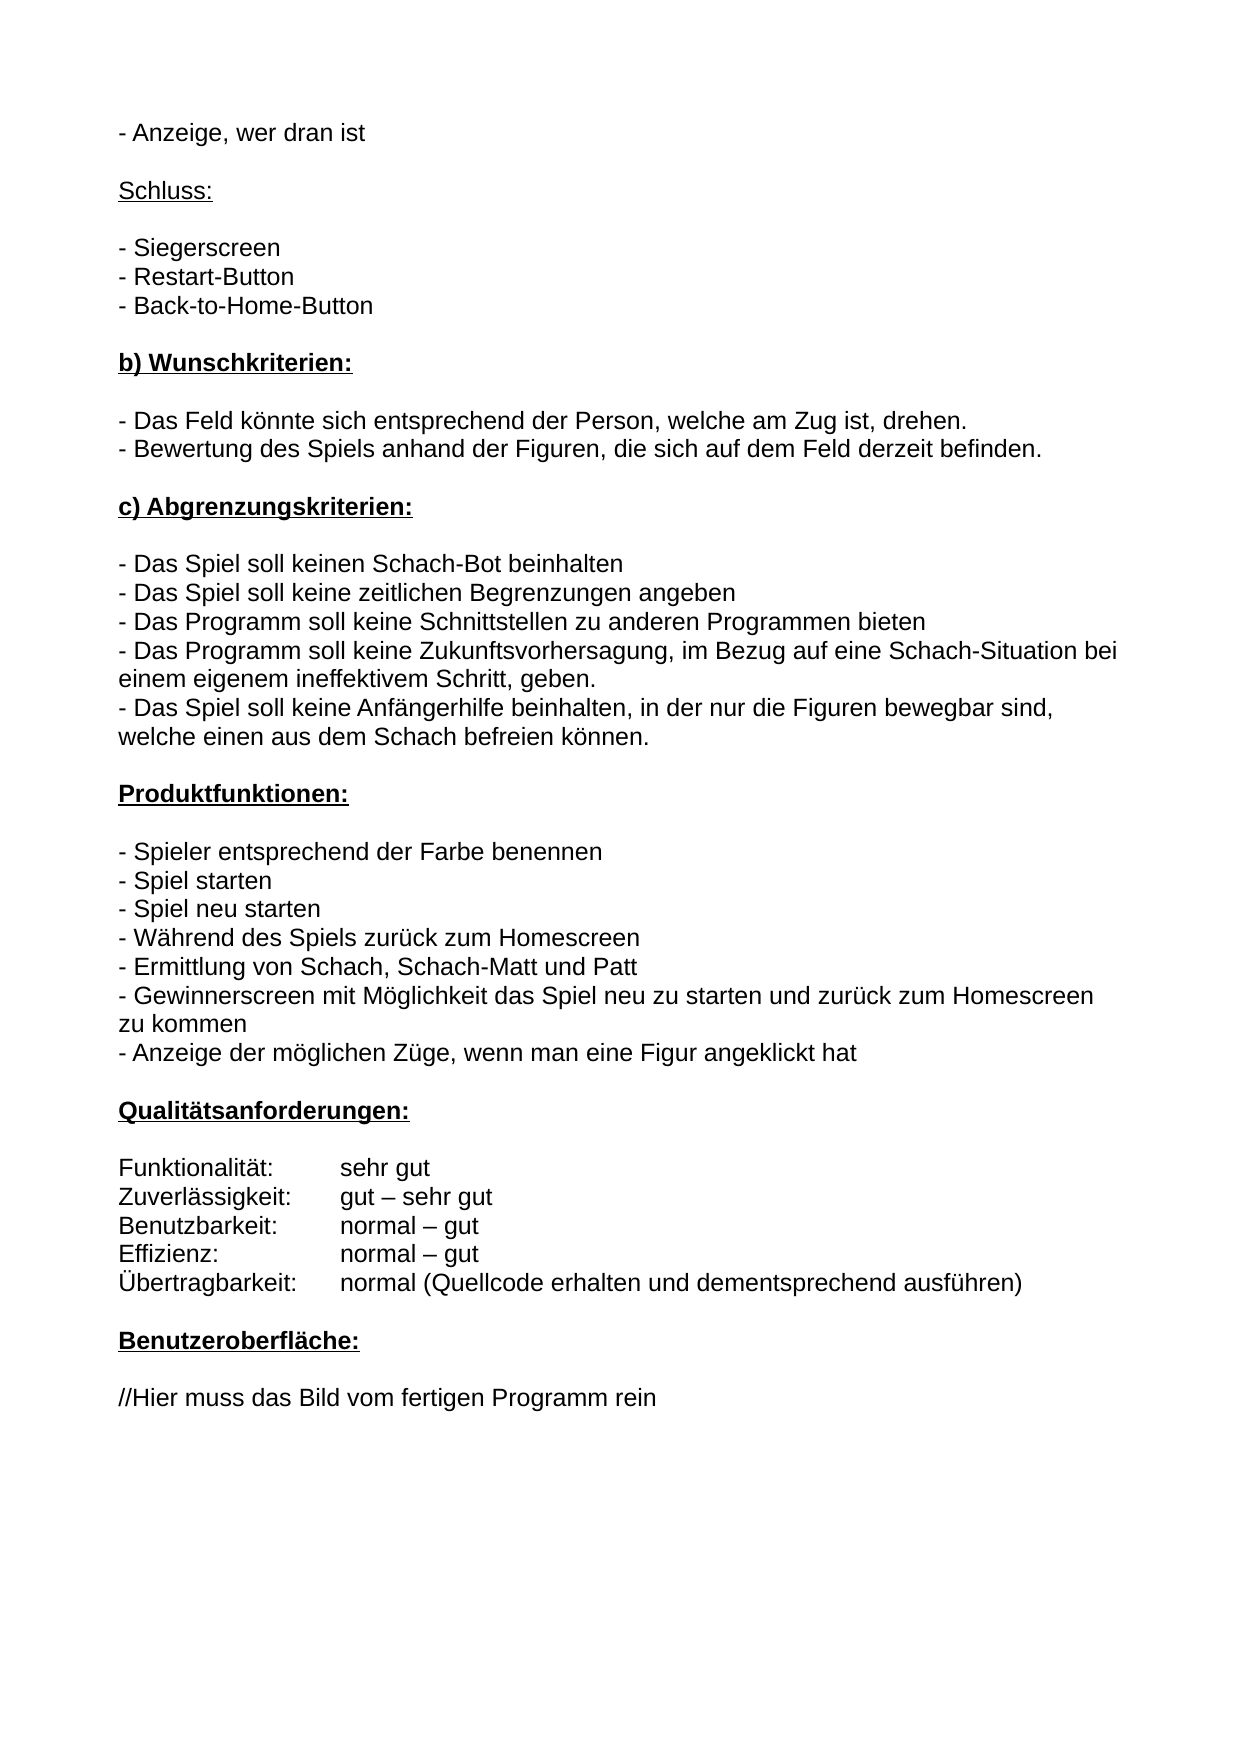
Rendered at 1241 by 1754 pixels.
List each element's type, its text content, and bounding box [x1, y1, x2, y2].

text - Ermittlung von Schach, Schach-Matt und Patt [118, 952, 1122, 981]
text Übertragbarkeit: normal (Quellcode erhalten und dementsprechend ausführen) [118, 1268, 1122, 1297]
text - Back-to-Home-Button [118, 291, 1122, 319]
text Produktfunktionen: [118, 779, 1122, 808]
text Benutzbarkeit: normal – gut [118, 1211, 1122, 1239]
text - Während des Spiels zurück zum Homescreen [118, 923, 1122, 952]
text - Bewertung des Spiels anhand der Figuren, die sich auf dem Feld derzeit befinden. [118, 434, 1122, 463]
text - Das Spiel soll keine Anfängerhilfe beinhalten, in der nur die Figuren bewegbar sind, welche einen aus dem Schach befreien können. [118, 693, 1122, 751]
text - Spieler entsprechend der Farbe benennen [118, 837, 1122, 866]
text - Spiel neu starten [118, 894, 1122, 923]
text Funktionalität: sehr gut [118, 1153, 1122, 1182]
text Zuverlässigkeit: gut – sehr gut [118, 1182, 1122, 1211]
text Qualitätsanforderungen: [118, 1096, 1122, 1124]
text b) Wunschkriterien: [118, 348, 1122, 377]
text Benutzeroberfläche: [118, 1326, 1122, 1354]
text - Spiel starten [118, 866, 1122, 894]
text - Das Programm soll keine Zukunftsvorhersagung, im Bezug auf eine Schach-Situation bei einem eigenem ineffektivem Schritt, geben. [118, 636, 1122, 693]
text - Anzeige der möglichen Züge, wenn man eine Figur angeklickt hat [118, 1038, 1122, 1067]
text - Gewinnerscreen mit Möglichkeit das Spiel neu zu starten und zurück zum Homescreen zu kommen [118, 981, 1122, 1038]
text Schluss: [118, 176, 1122, 204]
text - Restart-Button [118, 262, 1122, 291]
text - Das Programm soll keine Schnittstellen zu anderen Programmen bieten [118, 607, 1122, 636]
text c) Abgrenzungskriterien: [118, 492, 1122, 521]
text //Hier muss das Bild vom fertigen Programm rein [118, 1383, 1122, 1412]
text Effizienz: normal – gut [118, 1239, 1122, 1268]
text - Anzeige, wer dran ist [118, 118, 1122, 147]
text - Siegerscreen [118, 233, 1122, 262]
text - Das Spiel soll keine zeitlichen Begrenzungen angeben [118, 578, 1122, 607]
text - Das Feld könnte sich entsprechend der Person, welche am Zug ist, drehen. [118, 406, 1122, 434]
text - Das Spiel soll keinen Schach-Bot beinhalten [118, 549, 1122, 578]
